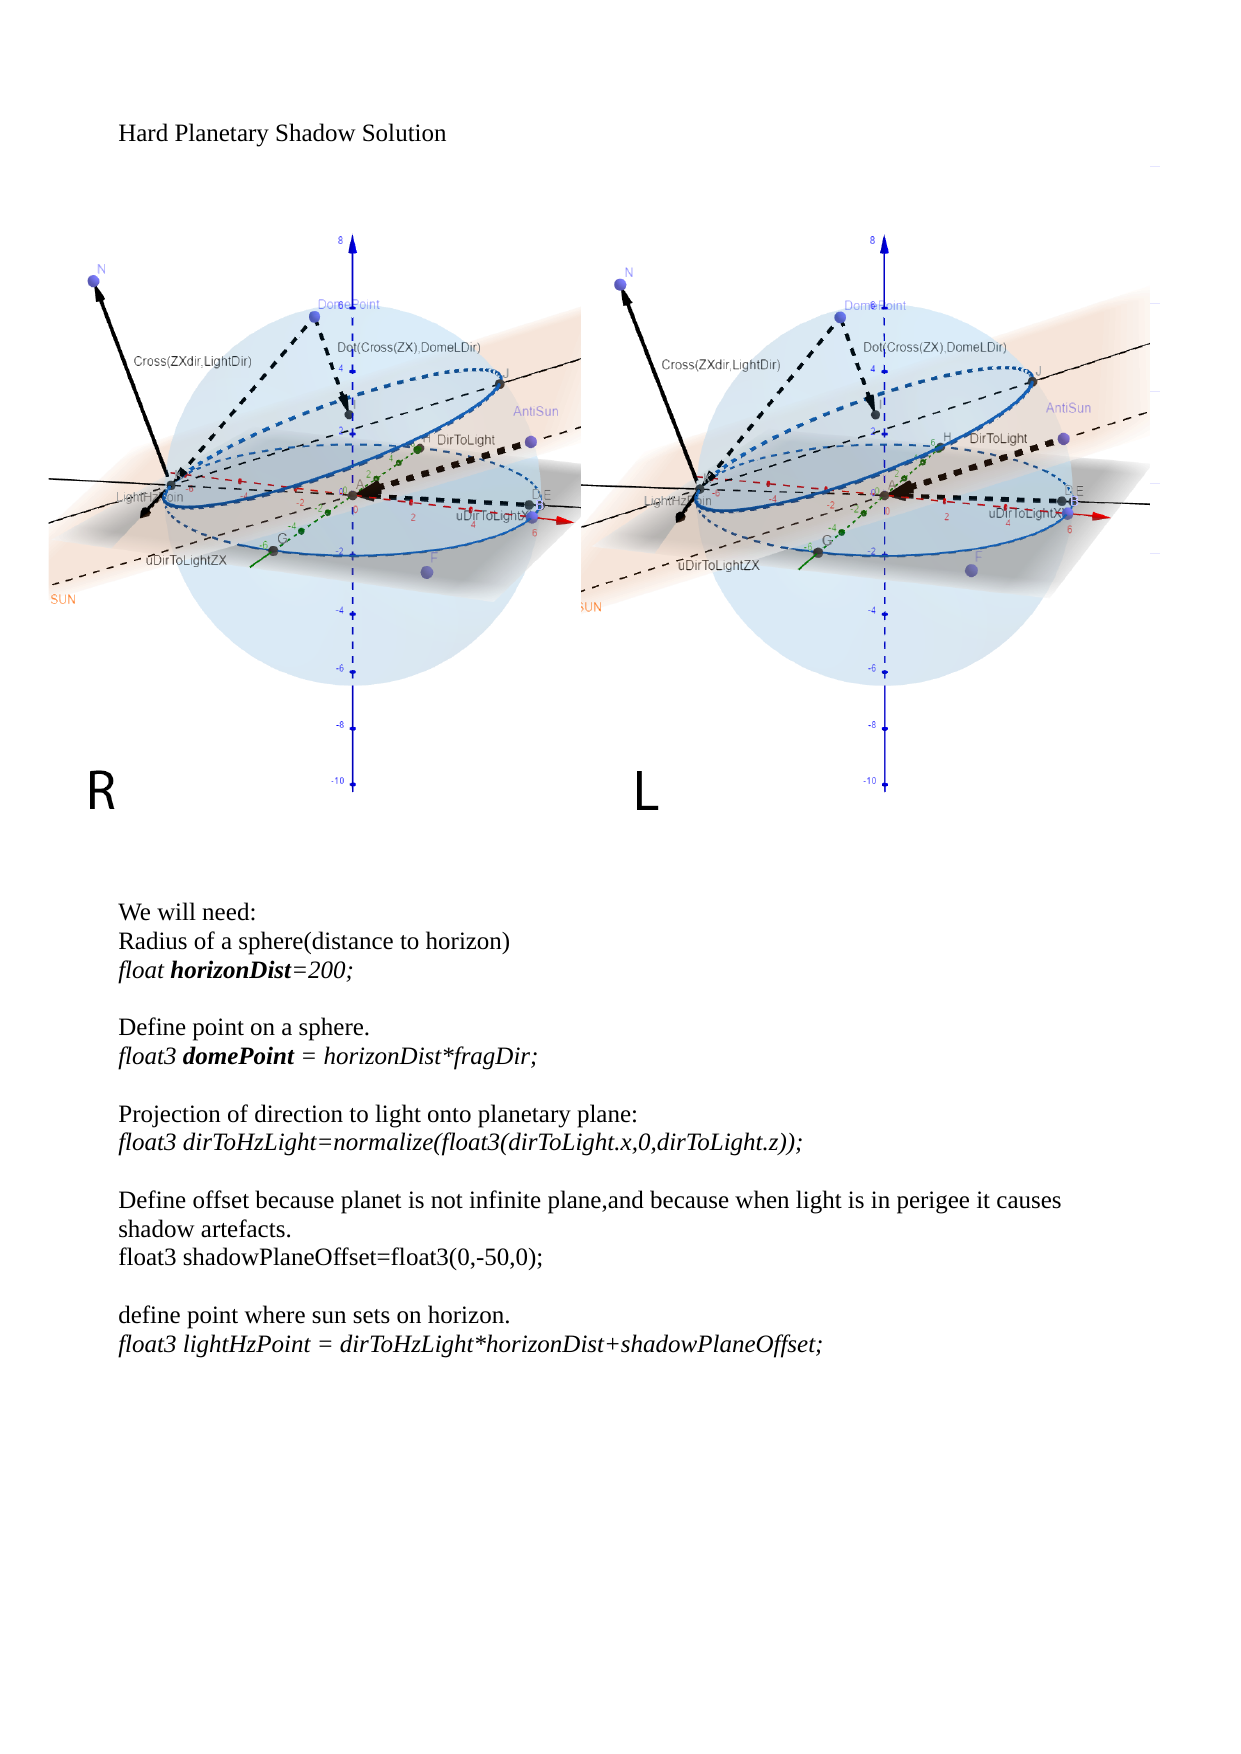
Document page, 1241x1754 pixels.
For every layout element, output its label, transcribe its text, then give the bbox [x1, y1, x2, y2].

text float3 domePoint = horizonDist*fragDir; [118, 1041, 1122, 1070]
text float3 lightHzPoint = dirToHzLight*horizonDist+shadowPlaneOffset; [118, 1329, 1122, 1357]
picture [48, 155, 1160, 840]
text Define offset because planet is not infinite plane,and because when light is in perigee it causes shadow artefacts. [118, 1185, 1122, 1242]
text float3 shadowPlaneOffset=float3(0,-50,0); [118, 1242, 1122, 1271]
text We will need: [118, 897, 1122, 926]
text Define point on a sphere. [118, 1012, 1122, 1041]
text float horizonDist=200; [118, 955, 1122, 984]
text float3 dirToHzLight=normalize(float3(dirToLight.x,0,dirToLight.z)); [118, 1127, 1122, 1156]
text Radius of a sphere(distance to horizon) [118, 926, 1122, 955]
text define point where sun sets on horizon. [118, 1300, 1122, 1329]
text Hard Planetary Shadow Solution [118, 118, 1122, 147]
text Projection of direction to light onto planetary plane: [118, 1099, 1122, 1127]
